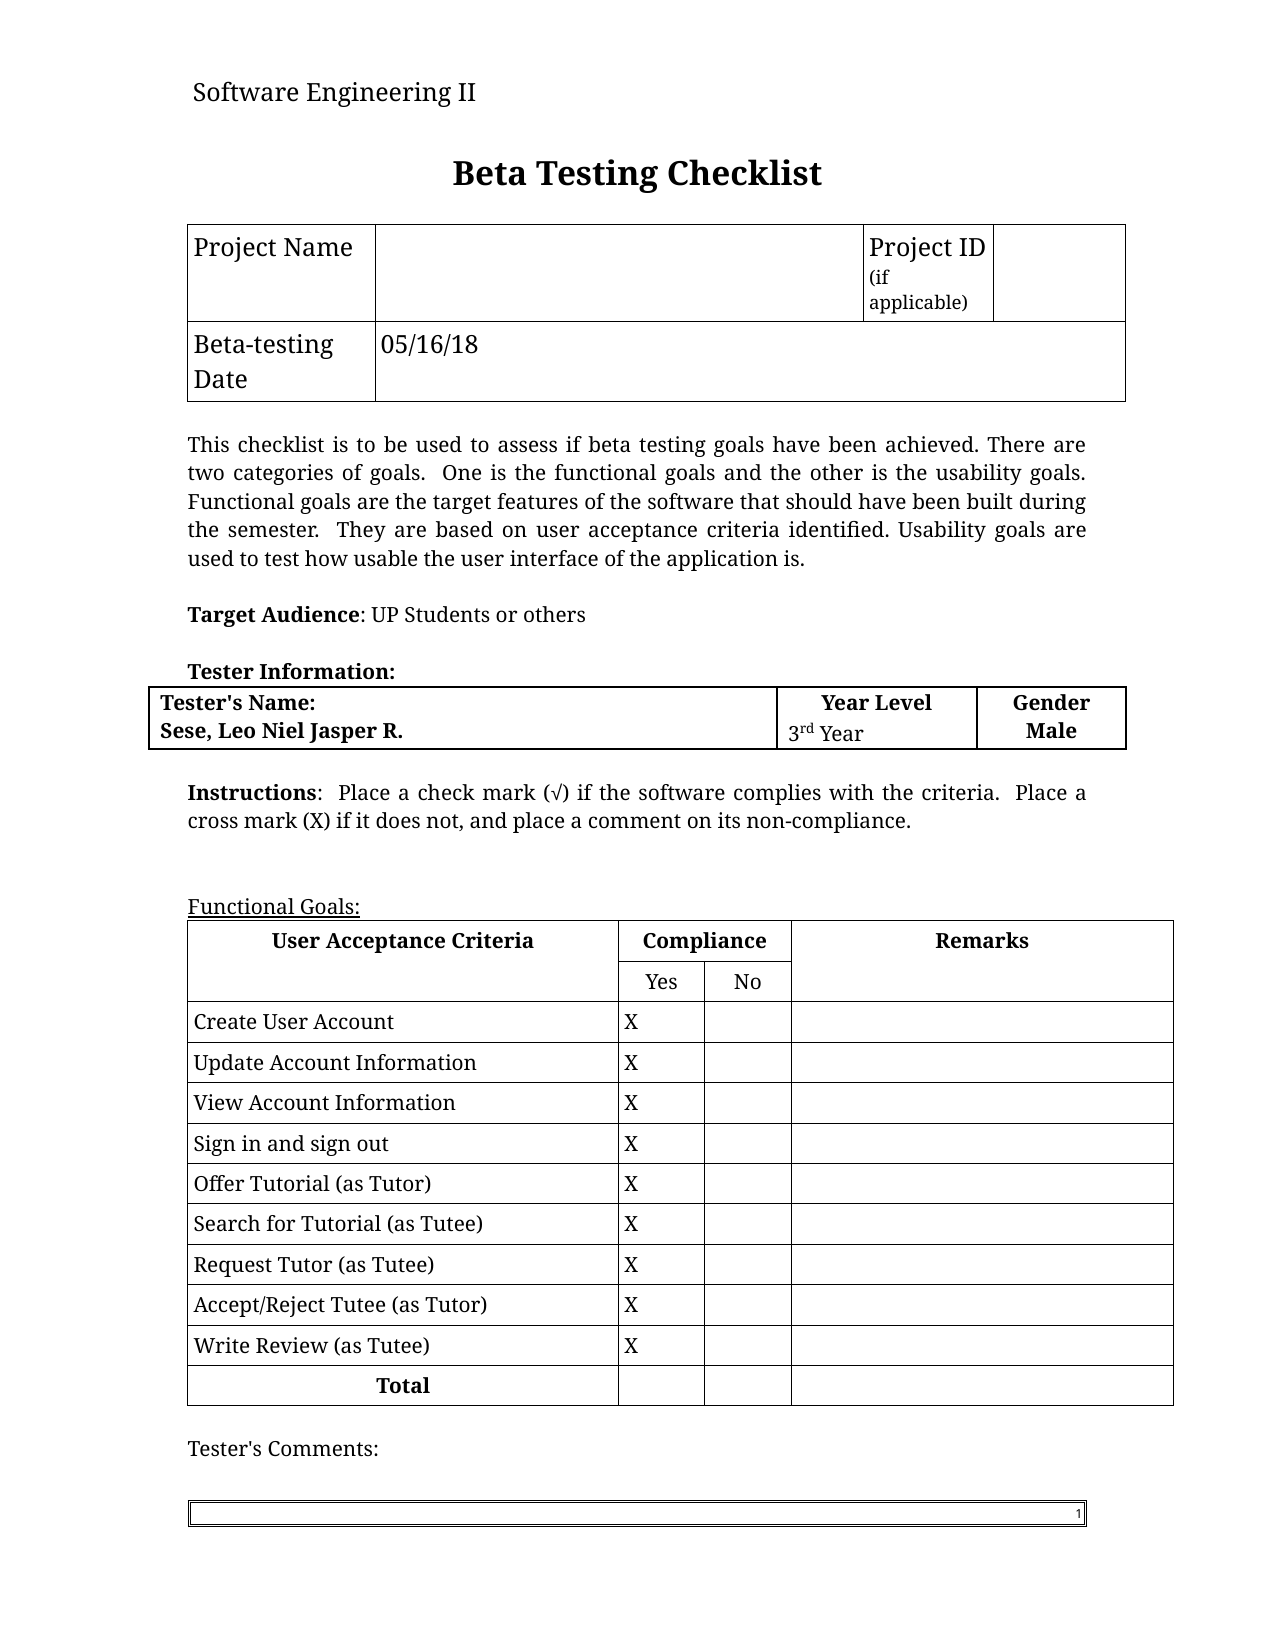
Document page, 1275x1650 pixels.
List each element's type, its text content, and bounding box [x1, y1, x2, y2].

table_cell Accept/Reject Tutee (as Tutor) [188, 1285, 618, 1324]
table_cell Create User Account [188, 1002, 618, 1042]
table_cell No [705, 962, 791, 1001]
table_cell X [619, 1326, 704, 1365]
table_cell Offer Tutorial (as Tutor) [188, 1164, 618, 1203]
table_cell [705, 1245, 791, 1284]
table_header Year Level [778, 688, 976, 717]
text Target Audience: UP Students or others [187, 601, 1087, 629]
table_cell Total [188, 1366, 618, 1405]
table_cell X [619, 1204, 704, 1244]
table_header Gender Male [978, 688, 1125, 748]
table_cell X [619, 1245, 704, 1284]
table_cell [792, 1204, 1173, 1244]
table_cell Update Account Information [188, 1043, 618, 1082]
table_cell X [619, 1285, 704, 1324]
table_cell 05/16/18 [376, 322, 1125, 401]
table_cell [705, 1285, 791, 1324]
table_cell Write Review (as Tutee) [188, 1326, 618, 1365]
table_cell [792, 1002, 1173, 1042]
table_cell [792, 1083, 1173, 1122]
table_cell [705, 1083, 791, 1122]
table_cell Beta-testing Date [188, 322, 375, 401]
text Tester Information: [187, 657, 1087, 686]
text Tester's Comments: [187, 1434, 1087, 1463]
table_header [376, 225, 863, 321]
table_cell X [619, 1002, 704, 1042]
table_cell X [619, 1083, 704, 1122]
table_cell Search for Tutorial (as Tutee) [188, 1204, 618, 1244]
table_cell [705, 1043, 791, 1082]
text Instructions: Place a check mark (√) if the software complies with the criteria. Place a cross mark (X) if it does not, and place a comment on its non-compliance. [187, 778, 1087, 835]
table_cell [705, 1204, 791, 1244]
table_header Tester's Name: Sese, Leo Niel Jasper R. [150, 688, 776, 748]
table_header Compliance [619, 921, 791, 961]
table_cell [792, 1164, 1173, 1203]
table_cell [792, 1285, 1173, 1324]
table_header User Acceptance Criteria [188, 921, 618, 1001]
table_cell [705, 1366, 791, 1405]
table_cell 3rd Year [778, 717, 976, 748]
table_cell [792, 1245, 1173, 1284]
table_cell [792, 1326, 1173, 1365]
table_header Remarks [792, 921, 1173, 1001]
table_cell [792, 1366, 1173, 1405]
table_cell [619, 1366, 704, 1405]
table_cell [792, 1124, 1173, 1163]
table_cell [792, 1043, 1173, 1082]
table_cell View Account Information [188, 1083, 618, 1122]
text This checklist is to be used to assess if beta testing goals have been achieved. There are two categories of goals. One is the functional goals and the other is the usability goals. Functional goals are the target features of the software that should have been built during the semester. They are based on user acceptance criteria identified. Usability goals are used to test how usable the user interface of the application is. [187, 430, 1087, 572]
table_cell X [619, 1164, 704, 1203]
text Functional Goals: [187, 892, 1087, 920]
table_cell Yes [619, 962, 704, 1001]
table_header Project ID (if applicable) [864, 225, 993, 321]
table_header Project Name [188, 225, 375, 321]
table_cell Request Tutor (as Tutee) [188, 1245, 618, 1284]
table_cell [705, 1164, 791, 1203]
table_cell [705, 1124, 791, 1163]
table_header [994, 225, 1125, 321]
text Beta Testing Checklist [187, 150, 1087, 195]
table_cell X [619, 1124, 704, 1163]
table_cell Sign in and sign out [188, 1124, 618, 1163]
table_cell [705, 1002, 791, 1042]
table_cell [705, 1326, 791, 1365]
table_cell X [619, 1043, 704, 1082]
